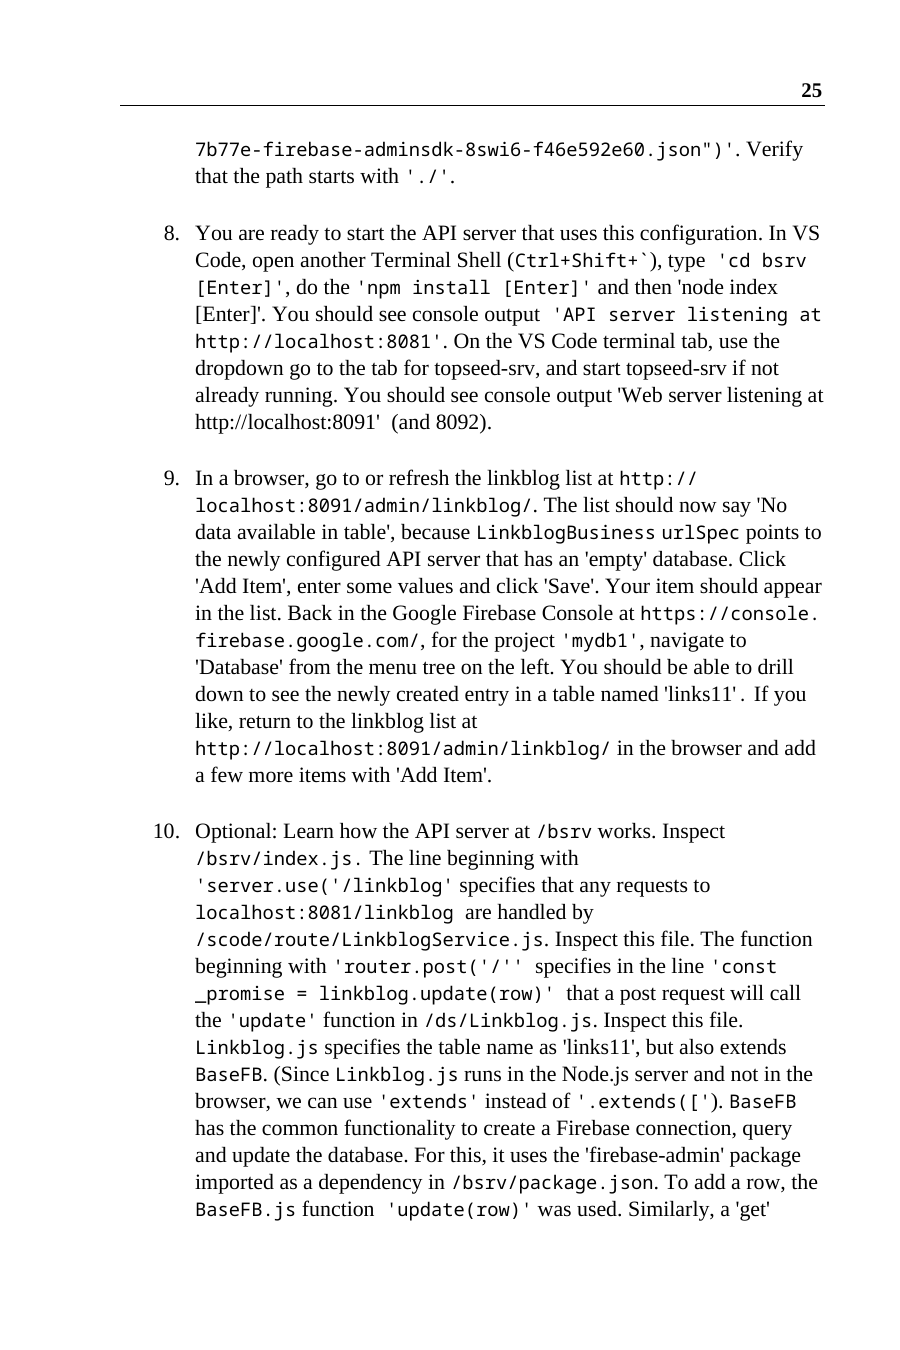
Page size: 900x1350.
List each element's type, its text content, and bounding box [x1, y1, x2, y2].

list Optional: Learn how the API server at /bsrv works. Inspect /bsrv/index.js. The line beginning with 'server.use('/linkblog' specifies that any requests to localhost:8081/linkblog are handled by /scode/route/LinkblogService.js. Inspect this file. The function beginning with 'router.post('/'' specifies in the line 'const _promise = linkblog.update(row)' that a post request will call the 'update' function in /ds/Linkblog.js. Inspect this file. Linkblog.js specifies the table name as 'links11', but also extends BaseFB. (Since Linkblog.js runs in the Node.js server and not in the browser, we can use 'extends' instead of '.extends(['). BaseFB has the common functionality to create a Firebase connection, query and update the database. For this, it uses the 'firebase-admin' package imported as a dependency in /bsrv/​package.json. To add a row, the BaseFB.js function 'update(row)' was used. Similarly, a 'get' [150, 817, 825, 1222]
list In a browser, go to or refresh the linkblog list at http://​localhost:8091/​admin/linkblog/. The list should now say 'No data available in table', because LinkblogBusiness urlSpec points to the newly configured API server that has an 'empty' database. Click 'Add Item', enter some values and click 'Save'. Your item should appear in the list. Back in the Google Firebase Console at https://console.​firebase.​google.com/, for the project 'mydb1', navigate to 'Database' from the menu tree on the left. You should be able to drill down to see the newly created entry in a table named 'links11'. If you like, return to the linkblog list at http://localhost:8091/admin/linkblog/ in the browser and add a few more items with 'Add Item'. [150, 464, 825, 788]
list 7b77e-firebase-adminsdk-8swi6-f46e592e60.json")'. Verify that the path starts with './'. [150, 135, 825, 189]
list You are ready to start the API server that uses this configuration. In VS Code, open another Terminal Shell (Ctrl+Shift+`), type 'cd bsrv [Enter]', do the 'npm install [Enter]' and then 'node index [Enter]'. You should see console output 'API server listening at http://​localhost:8081'. On the VS Code terminal tab, use the dropdown go to the tab for topseed-srv, and start topseed-srv if not already running. You should see console output 'Web server listening at http://​localhost:8091' (and 8092). [150, 219, 825, 434]
